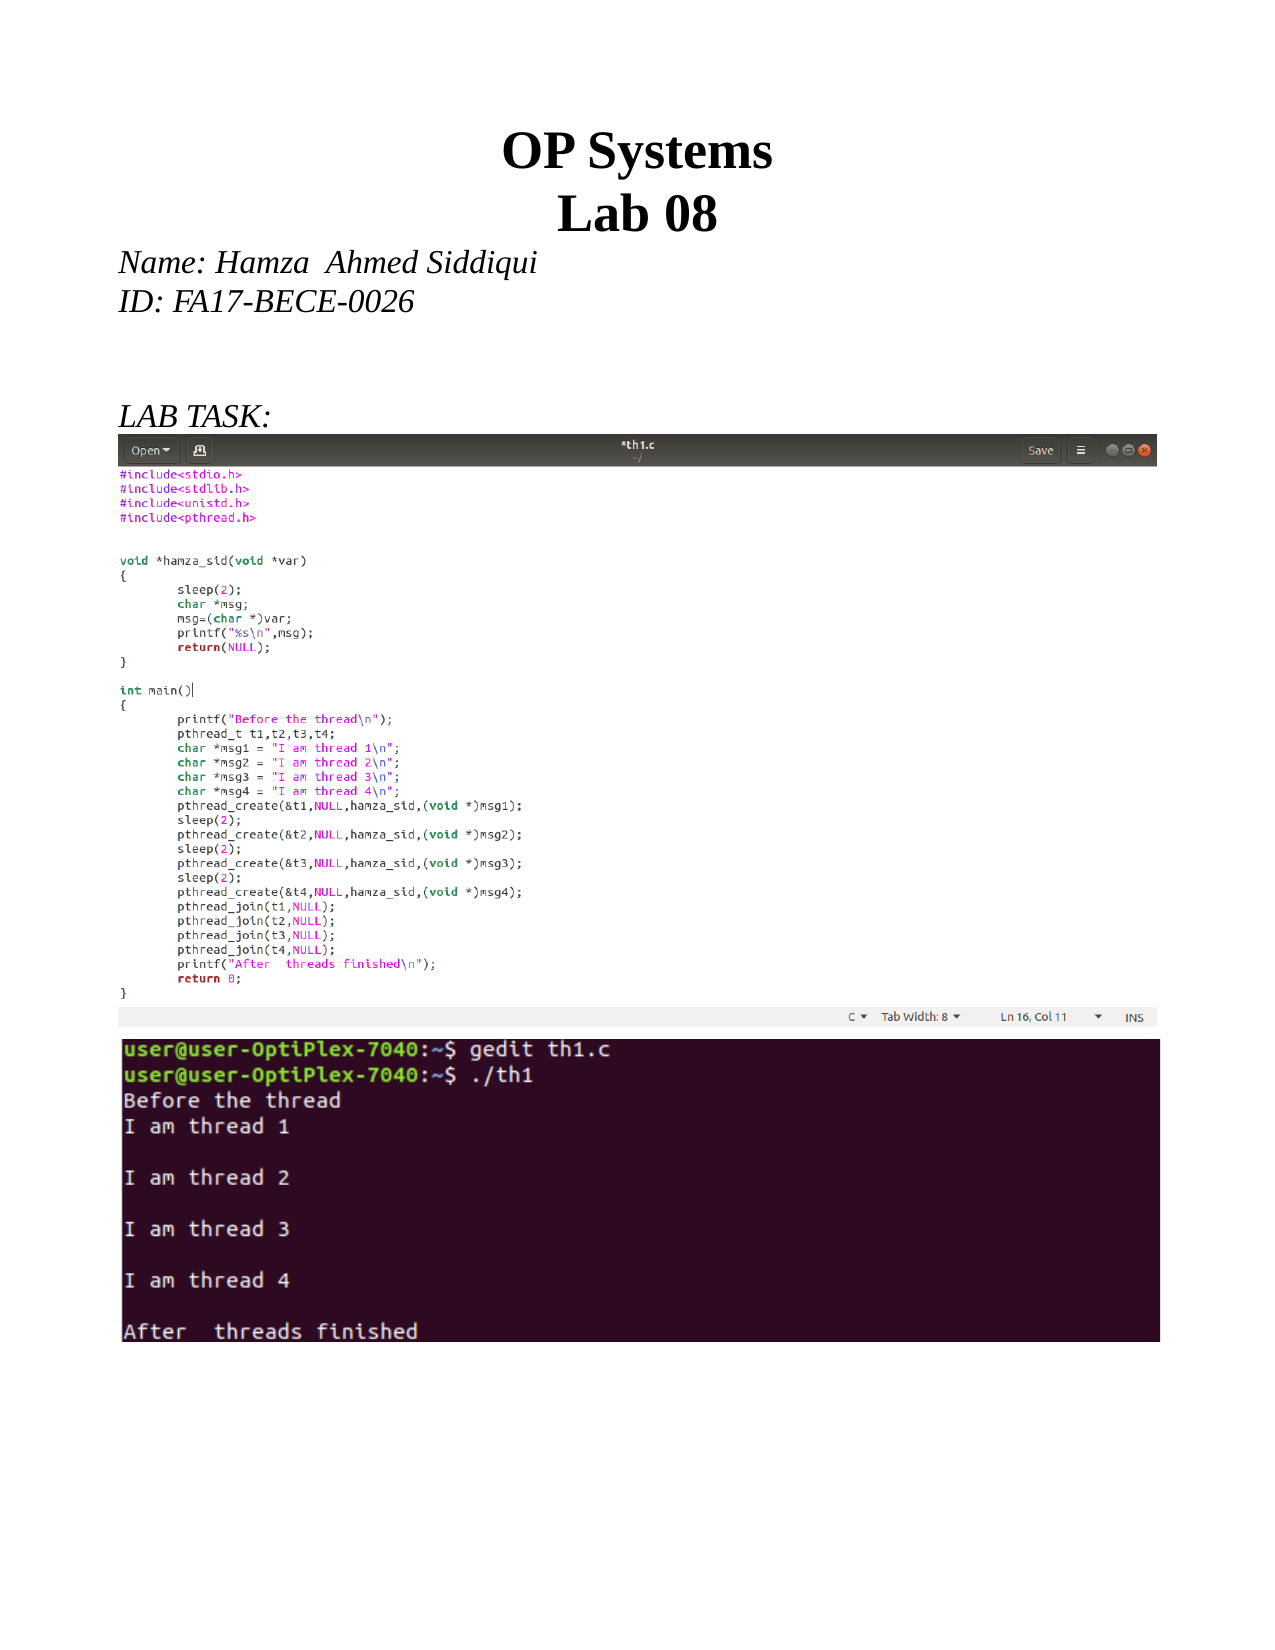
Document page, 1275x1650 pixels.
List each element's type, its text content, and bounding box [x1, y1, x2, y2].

text Name: Hamza Ahmed Siddiqui [118, 243, 1157, 281]
picture [121, 1039, 1161, 1342]
text LAB TASK: [118, 396, 1157, 434]
picture [118, 434, 1157, 1027]
text OP Systems [118, 118, 1157, 180]
text ID: FA17-BECE-0026 [118, 281, 1157, 319]
text Lab 08 [118, 180, 1157, 243]
